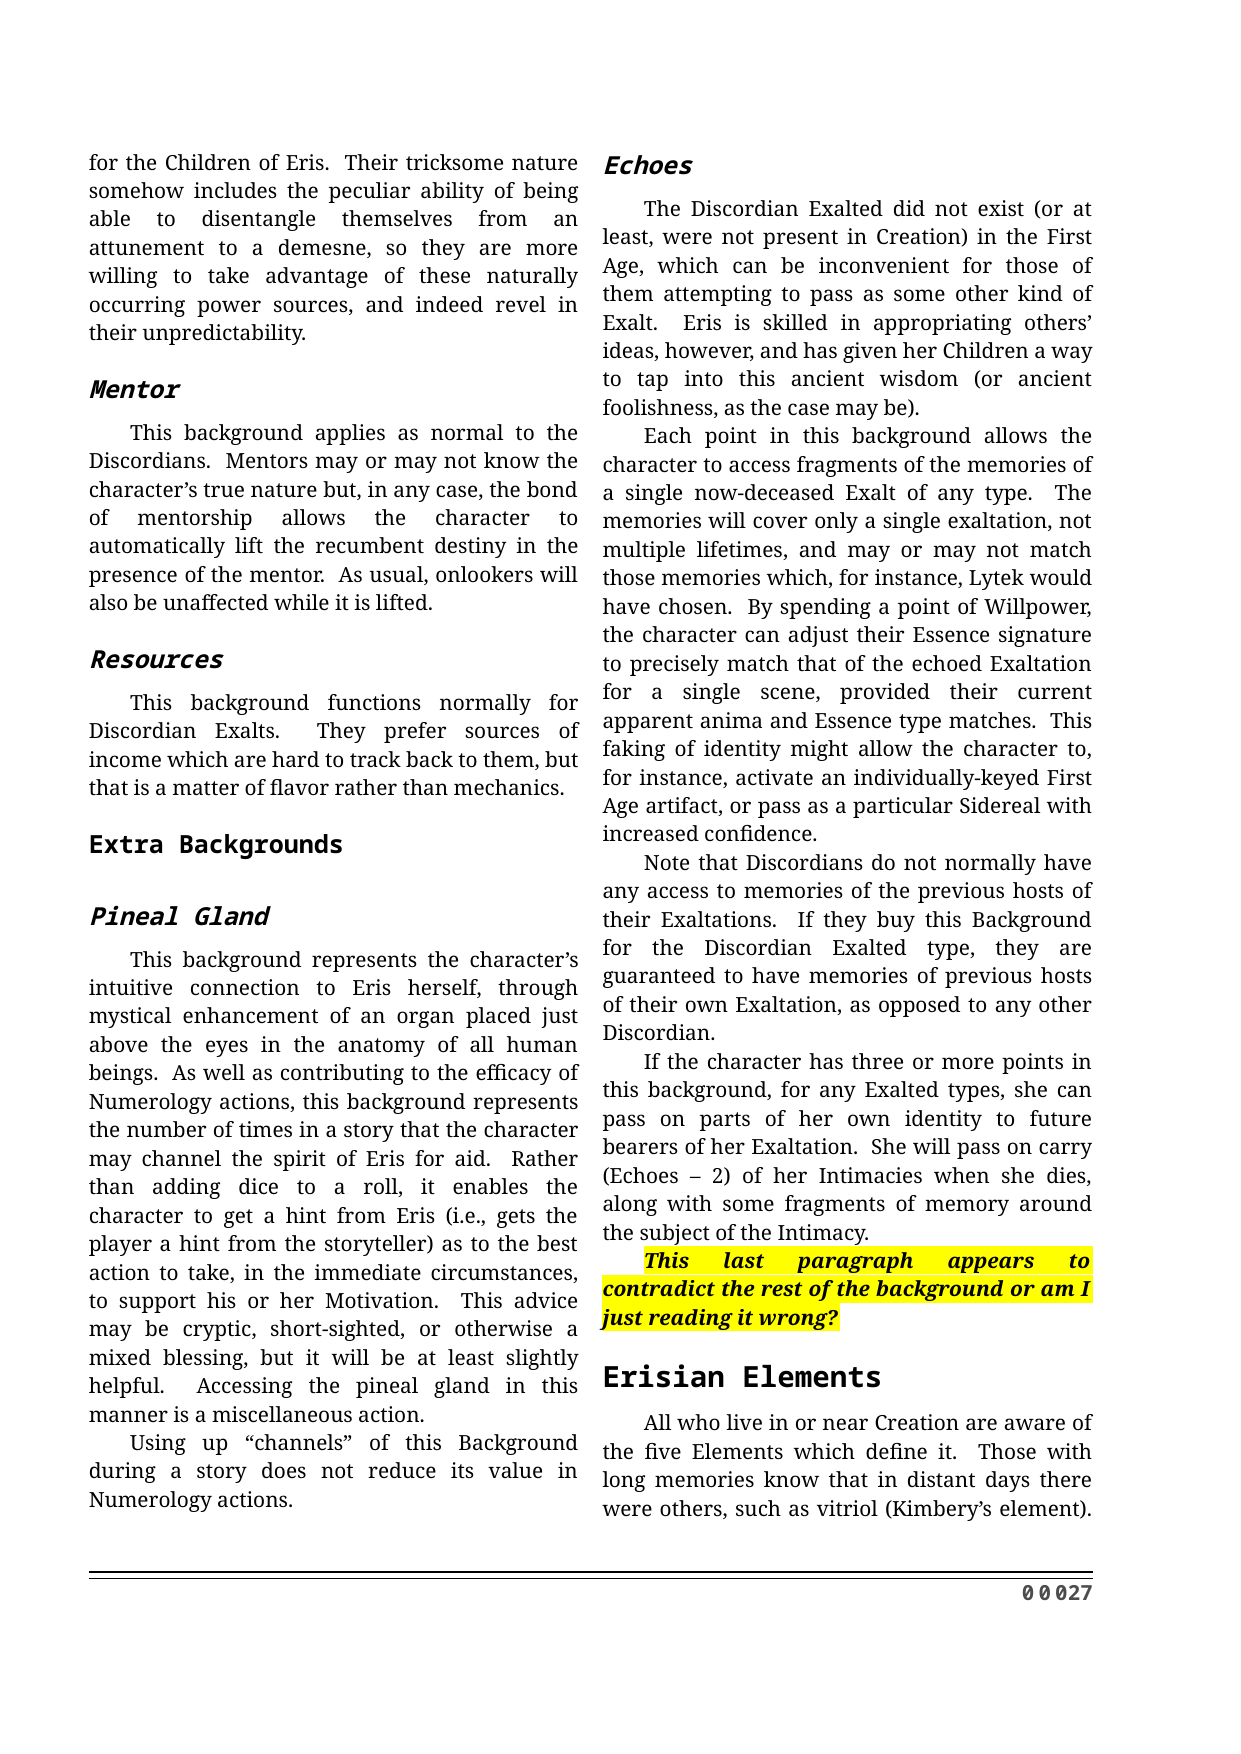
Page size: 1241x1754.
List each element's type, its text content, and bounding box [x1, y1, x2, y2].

subtitle Resources [88, 642, 579, 676]
text This last paragraph appears to contradict the rest of the background or am I just reading it wrong? [602, 1246, 1093, 1331]
subtitle Extra Backgrounds [88, 827, 579, 861]
subtitle Echoes [602, 148, 1093, 181]
subtitle Pineal Gland [88, 898, 579, 932]
text for the Children of Eris. Their tricksome nature somehow includes the peculiar ability of being able to disentangle themselves from an attunement to a demesne, so they are more willing to take advantage of these naturally occurring power sources, and indeed revel in their unpredictability. [88, 148, 579, 347]
subtitle Erisian Elements [602, 1356, 1093, 1396]
text The Discordian Exalted did not exist (or at least, were not present in Creation) in the First Age, which can be inconvenient for those of them attempting to pass as some other kind of Exalt. Eris is skilled in appropriating others’ ideas, however, and has given her Children a way to tap into this ancient wisdom (or ancient foolishness, as the case may be). [602, 194, 1093, 421]
text If the character has three or more points in this background, for any Exalted types, she can pass on parts of her own identity to future bearers of her Exaltation. She will pass on carry (Echoes – 2) of her Intimacies when she dies, along with some fragments of memory around the subject of the Intimacy. [602, 1047, 1093, 1246]
text Each point in this background allows the character to access fragments of the memories of a single now-deceased Exalt of any type. The memories will cover only a single exaltation, not multiple lifetimes, and may or may not match those memories which, for instance, Lytek would have chosen. By spending a point of Willpower, the character can adjust their Essence signature to precisely match that of the echoed Exaltation for a single scene, provided their current apparent anima and Essence type matches. This faking of identity might allow the character to, for instance, activate an individually-keyed First Age artifact, or pass as a particular Sidereal with increased confidence. [602, 421, 1093, 848]
text Note that Discordians do not normally have any access to memories of the previous hosts of their Exaltations. If they buy this Background for the Discordian Exalted type, they are guaranteed to have memories of previous hosts of their own Exaltation, as opposed to any other Discordian. [602, 848, 1093, 1047]
subtitle Mentor [88, 372, 579, 405]
text This background represents the character’s intuitive connection to Eris herself, through mystical enhancement of an organ placed just above the eyes in the anatomy of all human beings. As well as contributing to the efficacy of Numerology actions, this background represents the number of times in a story that the character may channel the spirit of Eris for aid. Rather than adding dice to a roll, it enables the character to get a hint from Eris (i.e., gets the player a hint from the storyteller) as to the best action to take, in the immediate circumstances, to support his or her Motivation. This advice may be cryptic, short-sighted, or otherwise a mixed blessing, but it will be at least slightly helpful. Accessing the pineal gland in this manner is a miscellaneous action. [88, 945, 579, 1428]
text All who live in or near Creation are aware of the five Elements which define it. Those with long memories know that in distant days there were others, such as vitriol (Kimbery’s element). [602, 1408, 1093, 1522]
text Using up “channels” of this Background during a story does not reduce its value in Numerology actions. [88, 1428, 579, 1513]
text This background functions normally for Discordian Exalts. They prefer sources of income which are hard to track back to them, but that is a matter of flavor rather than mechanics. [88, 688, 579, 802]
text This background applies as normal to the Discordians. Mentors may or may not know the character’s true nature but, in any case, the bond of mentorship allows the character to automatically lift the recumbent destiny in the presence of the mentor. As usual, onlookers will also be unaffected while it is lifted. [88, 418, 579, 617]
